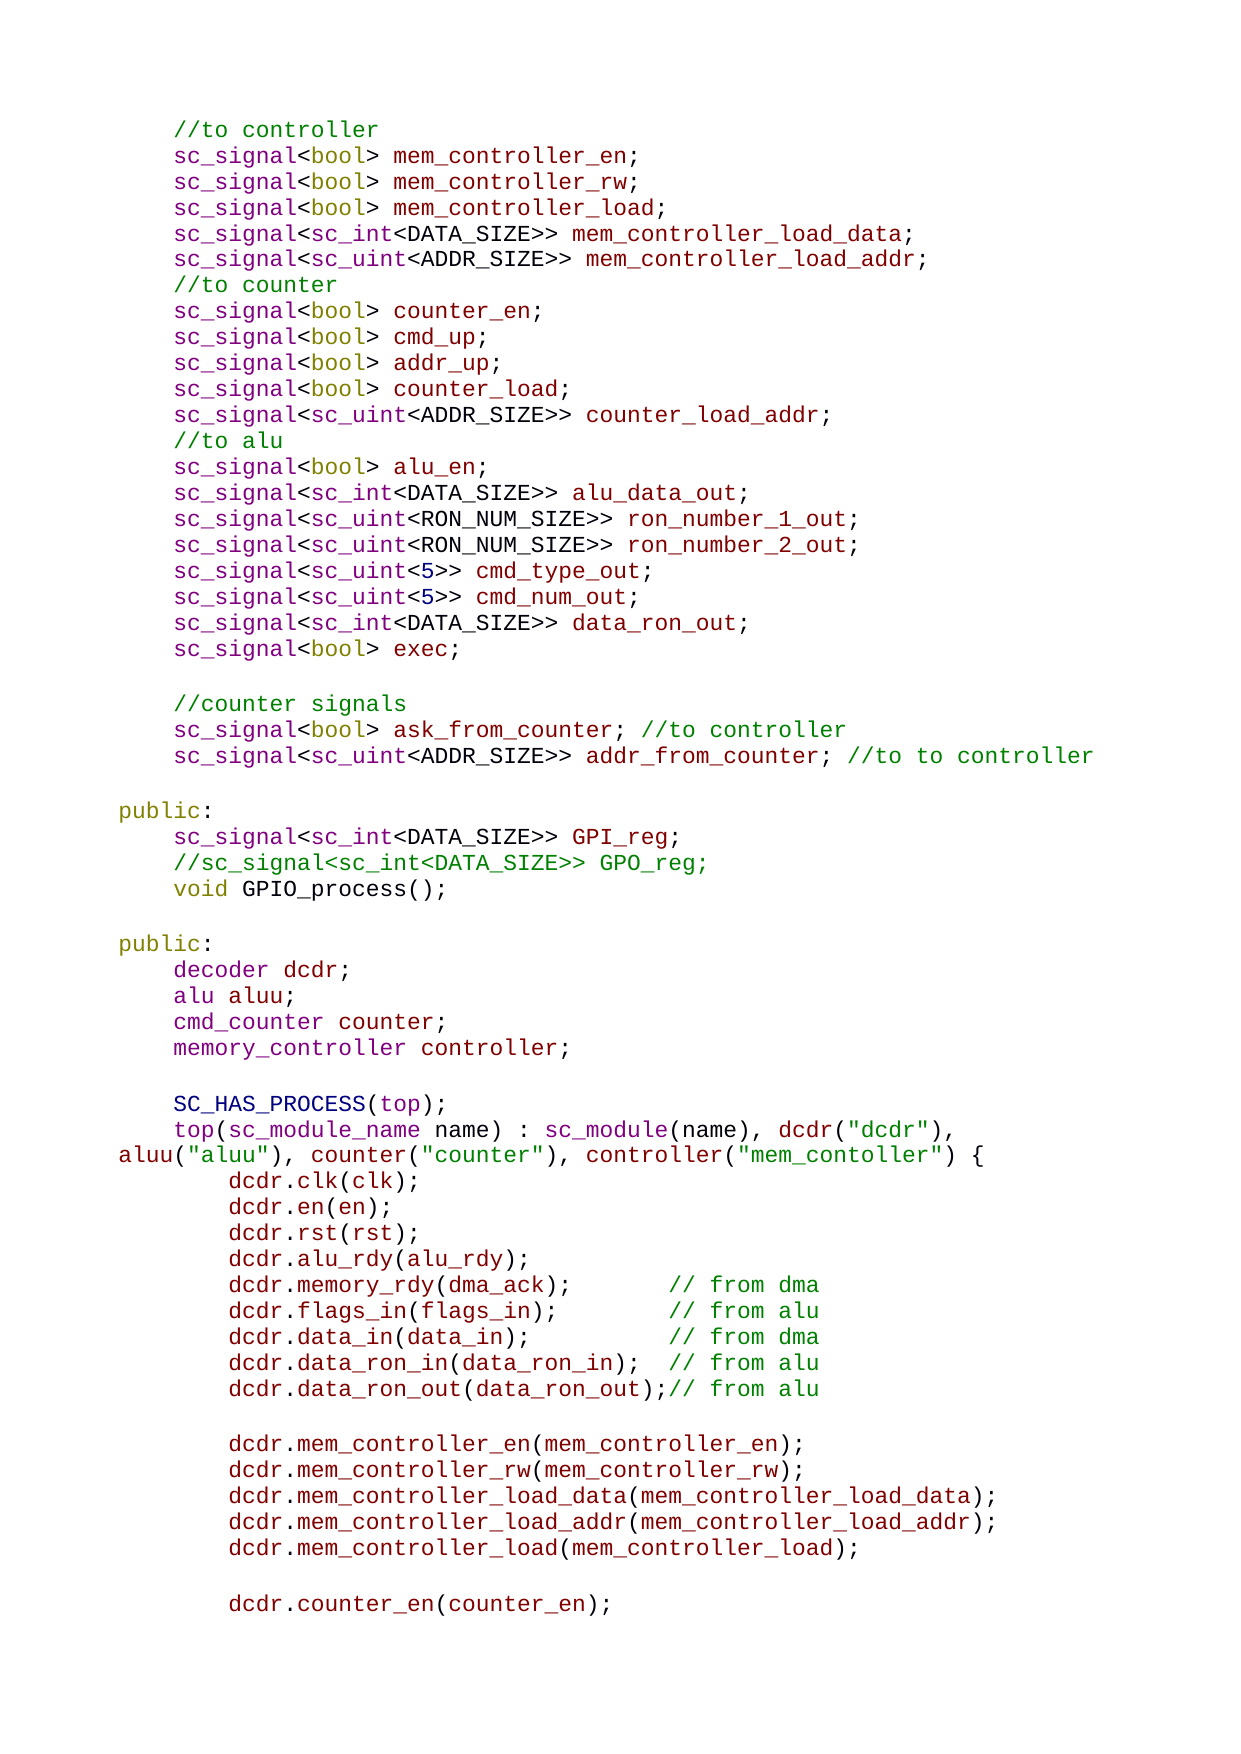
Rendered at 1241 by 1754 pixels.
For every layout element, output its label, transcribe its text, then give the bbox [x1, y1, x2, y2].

text dcdr.flags_in(flags_in); // from alu [118, 1299, 1122, 1325]
text //counter signals [118, 692, 1122, 718]
text dcdr.counter_en(counter_en); [118, 1592, 1122, 1618]
text dcdr.clk(clk); [118, 1170, 1122, 1196]
text top(sc_module_name name) : sc_module(name), dcdr("dcdr"), aluu("aluu"), counter("counter"), controller("mem_contoller") { [118, 1118, 1122, 1170]
text sc_signal<sc_uint<RON_NUM_SIZE>> ron_number_2_out; [118, 533, 1122, 559]
text sc_signal<sc_uint<RON_NUM_SIZE>> ron_number_1_out; [118, 507, 1122, 533]
text sc_signal<bool> exec; [118, 637, 1122, 663]
text dcdr.data_in(data_in); // from dma [118, 1325, 1122, 1351]
text //to controller [118, 118, 1122, 144]
text dcdr.mem_controller_rw(mem_controller_rw); [118, 1459, 1122, 1484]
text sc_signal<bool> cmd_up; [118, 326, 1122, 352]
text decoder dcdr; [118, 959, 1122, 985]
text dcdr.data_ron_out(data_ron_out);// from alu [118, 1377, 1122, 1403]
text dcdr.alu_rdy(alu_rdy); [118, 1248, 1122, 1273]
text sc_signal<bool> mem_controller_en; [118, 144, 1122, 170]
text cmd_counter counter; [118, 1011, 1122, 1037]
text public: [118, 799, 1122, 826]
text sc_signal<sc_int<DATA_SIZE>> alu_data_out; [118, 481, 1122, 507]
text dcdr.memory_rdy(dma_ack); // from dma [118, 1273, 1122, 1299]
text //sc_signal<sc_int<DATA_SIZE>> GPO_reg; [118, 851, 1122, 877]
text sc_signal<bool> alu_en; [118, 455, 1122, 481]
text dcdr.en(en); [118, 1196, 1122, 1222]
text sc_signal<sc_uint<ADDR_SIZE>> counter_load_addr; [118, 403, 1122, 429]
text sc_signal<bool> mem_controller_rw; [118, 170, 1122, 196]
text alu aluu; [118, 985, 1122, 1011]
text //to counter [118, 274, 1122, 300]
text sc_signal<bool> addr_up; [118, 352, 1122, 377]
text dcdr.rst(rst); [118, 1222, 1122, 1248]
text sc_signal<bool> mem_controller_load; [118, 196, 1122, 222]
text dcdr.data_ron_in(data_ron_in); // from alu [118, 1351, 1122, 1377]
text dcdr.mem_controller_en(mem_controller_en); [118, 1433, 1122, 1459]
text public: [118, 933, 1122, 959]
text sc_signal<sc_uint<5>> cmd_type_out; [118, 559, 1122, 585]
text //to alu [118, 429, 1122, 455]
text sc_signal<sc_int<DATA_SIZE>> data_ron_out; [118, 611, 1122, 637]
text dcdr.mem_controller_load_data(mem_controller_load_data); [118, 1484, 1122, 1511]
text dcdr.mem_controller_load_addr(mem_controller_load_addr); [118, 1511, 1122, 1536]
text sc_signal<sc_uint<5>> cmd_num_out; [118, 585, 1122, 611]
text memory_controller controller; [118, 1037, 1122, 1062]
text sc_signal<sc_uint<ADDR_SIZE>> mem_controller_load_addr; [118, 248, 1122, 274]
text SC_HAS_PROCESS(top); [118, 1092, 1122, 1118]
text sc_signal<bool> ask_from_counter; //to controller [118, 718, 1122, 744]
text sc_signal<bool> counter_en; [118, 300, 1122, 326]
text sc_signal<sc_int<DATA_SIZE>> mem_controller_load_data; [118, 222, 1122, 248]
text sc_signal<sc_uint<ADDR_SIZE>> addr_from_counter; //to to controller [118, 744, 1122, 770]
text void GPIO_process(); [118, 877, 1122, 903]
text sc_signal<sc_int<DATA_SIZE>> GPI_reg; [118, 826, 1122, 851]
text sc_signal<bool> counter_load; [118, 377, 1122, 403]
text dcdr.mem_controller_load(mem_controller_load); [118, 1536, 1122, 1562]
